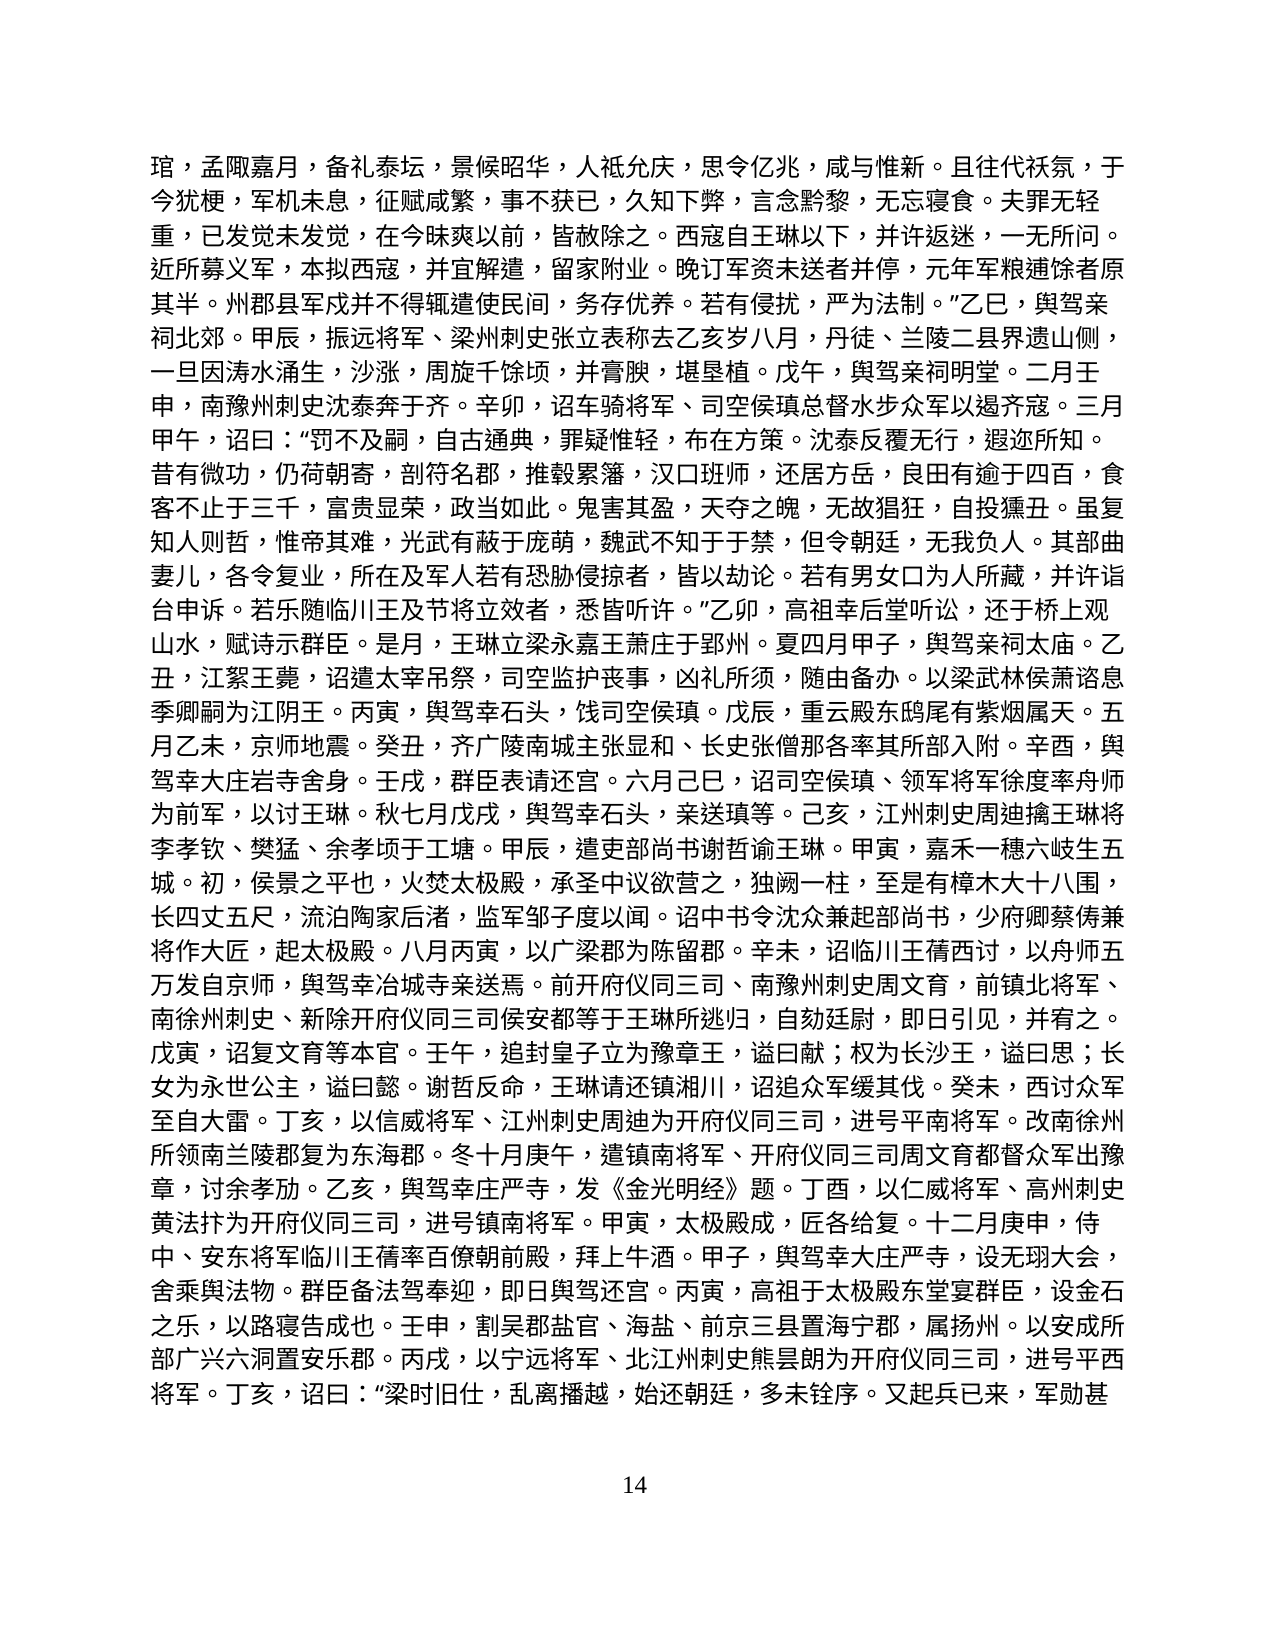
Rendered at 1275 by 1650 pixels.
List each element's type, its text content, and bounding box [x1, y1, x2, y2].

text 琯，孟陬嘉月，备礼泰坛，景候昭华，人祗允庆，思令亿兆，咸与惟新。且往代祅氛，于今犹梗，军机未息，征赋咸繁，事不获已，久知下弊，言念黔黎，无忘寝食。夫罪无轻重，已发觉未发觉，在今昧爽以前，皆赦除之。西寇自王琳以下，并许返迷，一无所问。近所募义军，本拟西寇，并宜解遣，留家附业。晚订军资未送者并停，元年军粮逋馀者原其半。州郡县军戍并不得辄遣使民间，务存优养。若有侵扰，严为法制。”乙巳，舆驾亲祠北郊。甲辰，振远将军、梁州刺史张立表称去乙亥岁八月，丹徒、兰陵二县界遗山侧，一旦因涛水涌生，沙涨，周旋千馀顷，并膏腴，堪垦植。戊午，舆驾亲祠明堂。二月壬申，南豫州刺史沈泰奔于齐。辛卯，诏车骑将军、司空侯瑱总督水步众军以遏齐寇。三月甲午，诏曰：“罚不及嗣，自古通典，罪疑惟轻，布在方策。沈泰反覆无行，遐迩所知。昔有微功，仍荷朝寄，剖符名郡，推毂累籓，汉口班师，还居方岳，良田有逾于四百，食客不止于三千，富贵显荣，政当如此。鬼害其盈，天夺之魄，无故猖狂，自投獯丑。虽复知人则哲，惟帝其难，光武有蔽于庞萌，魏武不知于于禁，但令朝廷，无我负人。其部曲妻儿，各令复业，所在及军人若有恐胁侵掠者，皆以劫论。若有男女口为人所藏，并许诣台申诉。若乐随临川王及节将立效者，悉皆听许。”乙卯，高祖幸后堂听讼，还于桥上观山水，赋诗示群臣。是月，王琳立梁永嘉王萧庄于郢州。夏四月甲子，舆驾亲祠太庙。乙丑，江絮王薨，诏遣太宰吊祭，司空监护丧事，凶礼所须，随由备办。以梁武林侯萧谘息季卿嗣为江阴王。丙寅，舆驾幸石头，饯司空侯瑱。戊辰，重云殿东鸱尾有紫烟属天。五月乙未，京师地震。癸丑，齐广陵南城主张显和、长史张僧那各率其所部入附。辛酉，舆驾幸大庄岩寺舍身。壬戌，群臣表请还宫。六月己巳，诏司空侯瑱、领军将军徐度率舟师为前军，以讨王琳。秋七月戊戌，舆驾幸石头，亲送瑱等。己亥，江州刺史周迪擒王琳将李孝钦、樊猛、余孝顷于工塘。甲辰，遣吏部尚书谢哲谕王琳。甲寅，嘉禾一穗六岐生五城。初，侯景之平也，火焚太极殿，承圣中议欲营之，独阙一柱，至是有樟木大十八围，长四丈五尺，流泊陶家后渚，监军邹子度以闻。诏中书令沈众兼起部尚书，少府卿蔡俦兼将作大匠，起太极殿。八月丙寅，以广梁郡为陈留郡。辛未，诏临川王蒨西讨，以舟师五万发自京师，舆驾幸冶城寺亲送焉。前开府仪同三司、南豫州刺史周文育，前镇北将军、南徐州刺史、新除开府仪同三司侯安都等于王琳所逃归，自劾廷尉，即日引见，并宥之。戊寅，诏复文育等本官。壬午，追封皇子立为豫章王，谥曰献；权为长沙王，谥曰思；长女为永世公主，谥曰懿。谢哲反命，王琳请还镇湘川，诏追众军缓其伐。癸未，西讨众军至自大雷。丁亥，以信威将军、江州刺史周迪为开府仪同三司，进号平南将军。改南徐州所领南兰陵郡复为东海郡。冬十月庚午，遣镇南将军、开府仪同三司周文育都督众军出豫章，讨余孝劢。乙亥，舆驾幸庄严寺，发《金光明经》题。丁酉，以仁威将军、高州刺史黄法抃为开府仪同三司，进号镇南将军。甲寅，太极殿成，匠各给复。十二月庚申，侍中、安东将军临川王蒨率百僚朝前殿，拜上牛酒。甲子，舆驾幸大庄严寺，设无珝大会，舍乘舆法物。群臣备法驾奉迎，即日舆驾还宫。丙寅，高祖于太极殿东堂宴群臣，设金石之乐，以路寝告成也。壬申，割吴郡盐官、海盐、前京三县置海宁郡，属扬州。以安成所部广兴六洞置安乐郡。丙戌，以宁远将军、北江州刺史熊昙朗为开府仪同三司，进号平西将军。丁亥，诏曰：“梁时旧仕，乱离播越，始还朝廷，多未铨序。又起兵已来，军勋甚 [150, 150, 1125, 1410]
